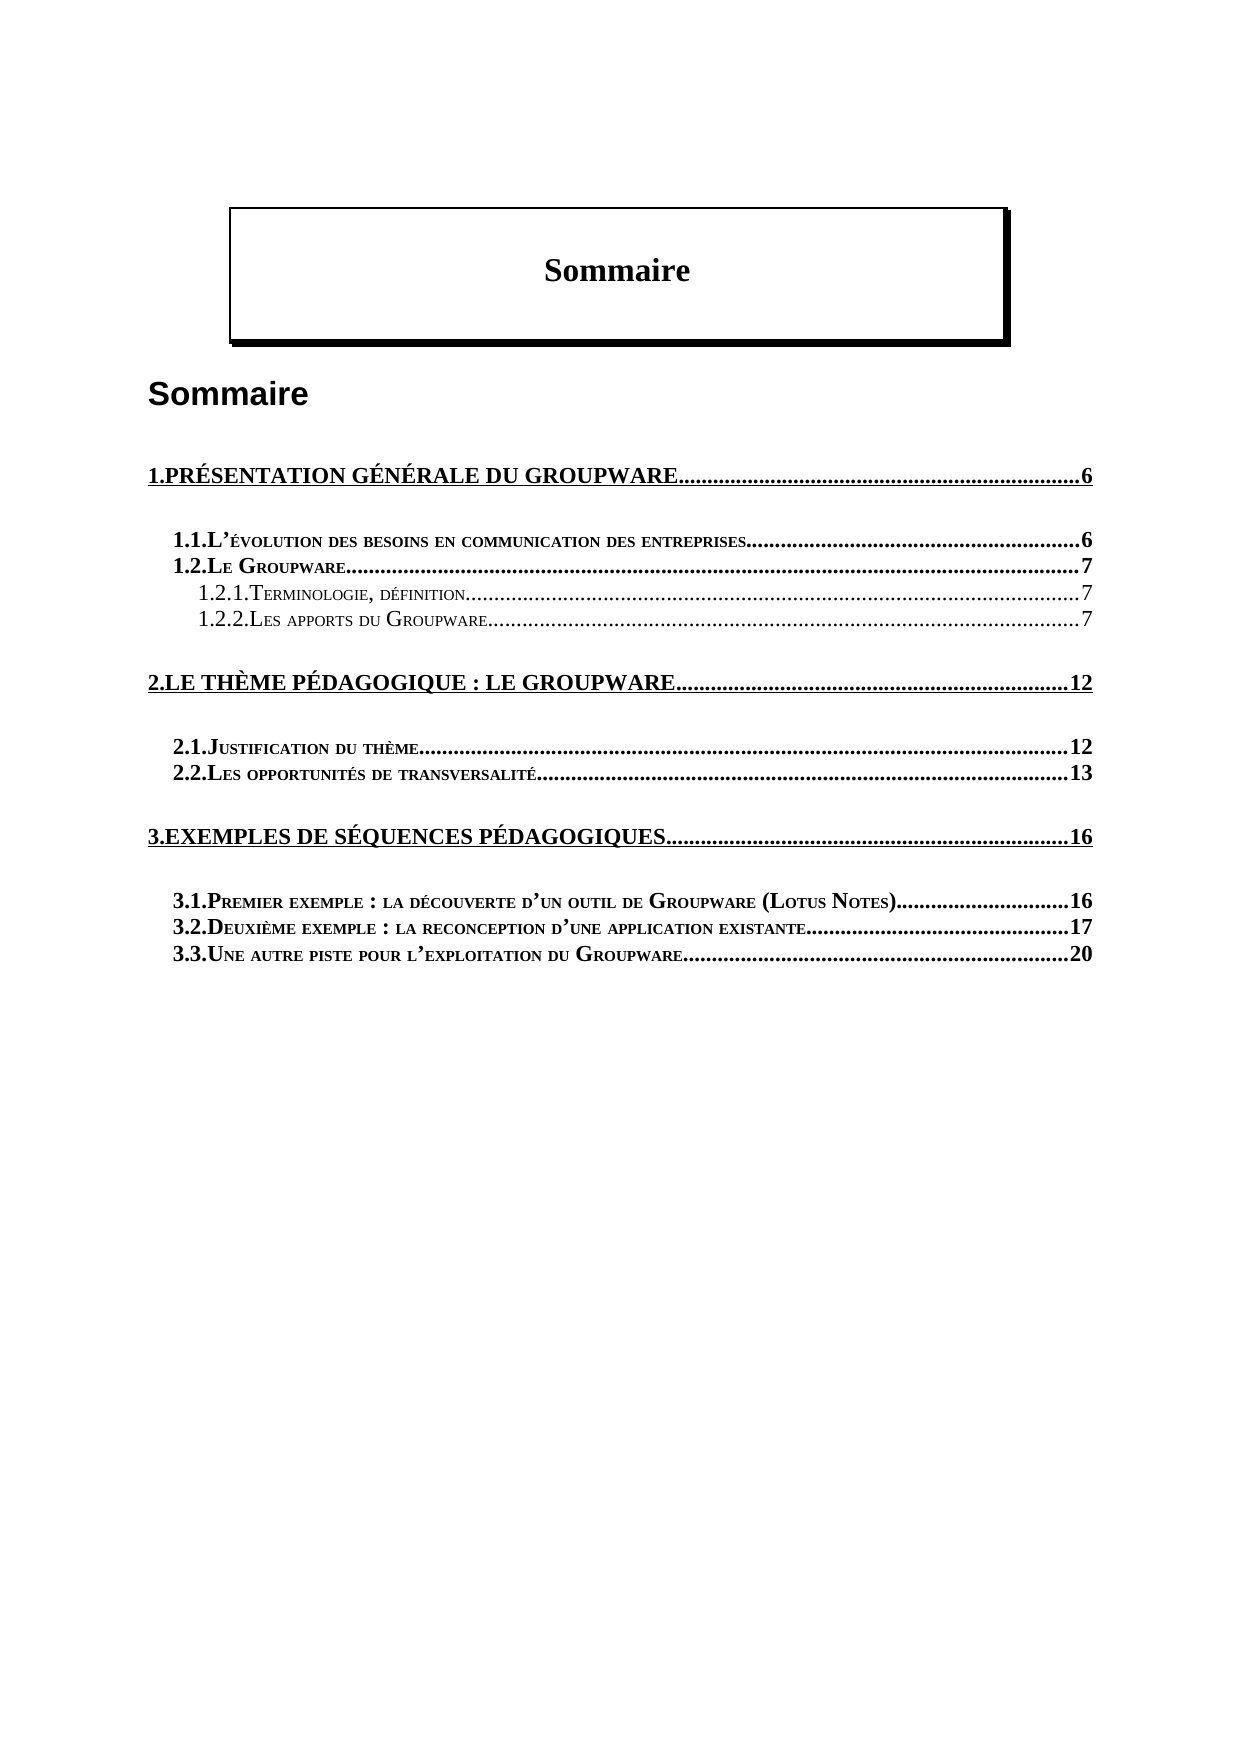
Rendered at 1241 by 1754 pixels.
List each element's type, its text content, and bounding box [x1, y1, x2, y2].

text 2.Le thème pédagogique : le Groupware 12 [148, 669, 1092, 692]
subtitle Sommaire [148, 374, 1092, 412]
text 1.1.L’évolution des besoins en communication des entreprises 6 [173, 526, 1092, 553]
text 1.2.2.Les apports du Groupware 7 [198, 605, 1092, 632]
text 1.2.1.Terminologie, définition 7 [198, 579, 1092, 605]
text 1.Présentation générale du Groupware 6 [148, 462, 1092, 485]
text 2.1.Justification du thème 12 [173, 733, 1092, 759]
text 3.2.Deuxième exemple : la reconception d’une application existante 17 [173, 913, 1092, 940]
text 2.2.Les opportunités de transversalité 13 [173, 759, 1092, 786]
text 3.1.Premier exemple : la découverte d’un outil de Groupware (Lotus Notes) 16 [173, 887, 1092, 913]
text 3.Exemples de séquences pédagogiques 16 [148, 823, 1092, 846]
text Sommaire [234, 250, 1000, 289]
text 3.3.Une autre piste pour l’exploitation du Groupware 20 [173, 940, 1092, 966]
text 1.2.Le Groupware 7 [173, 553, 1092, 579]
